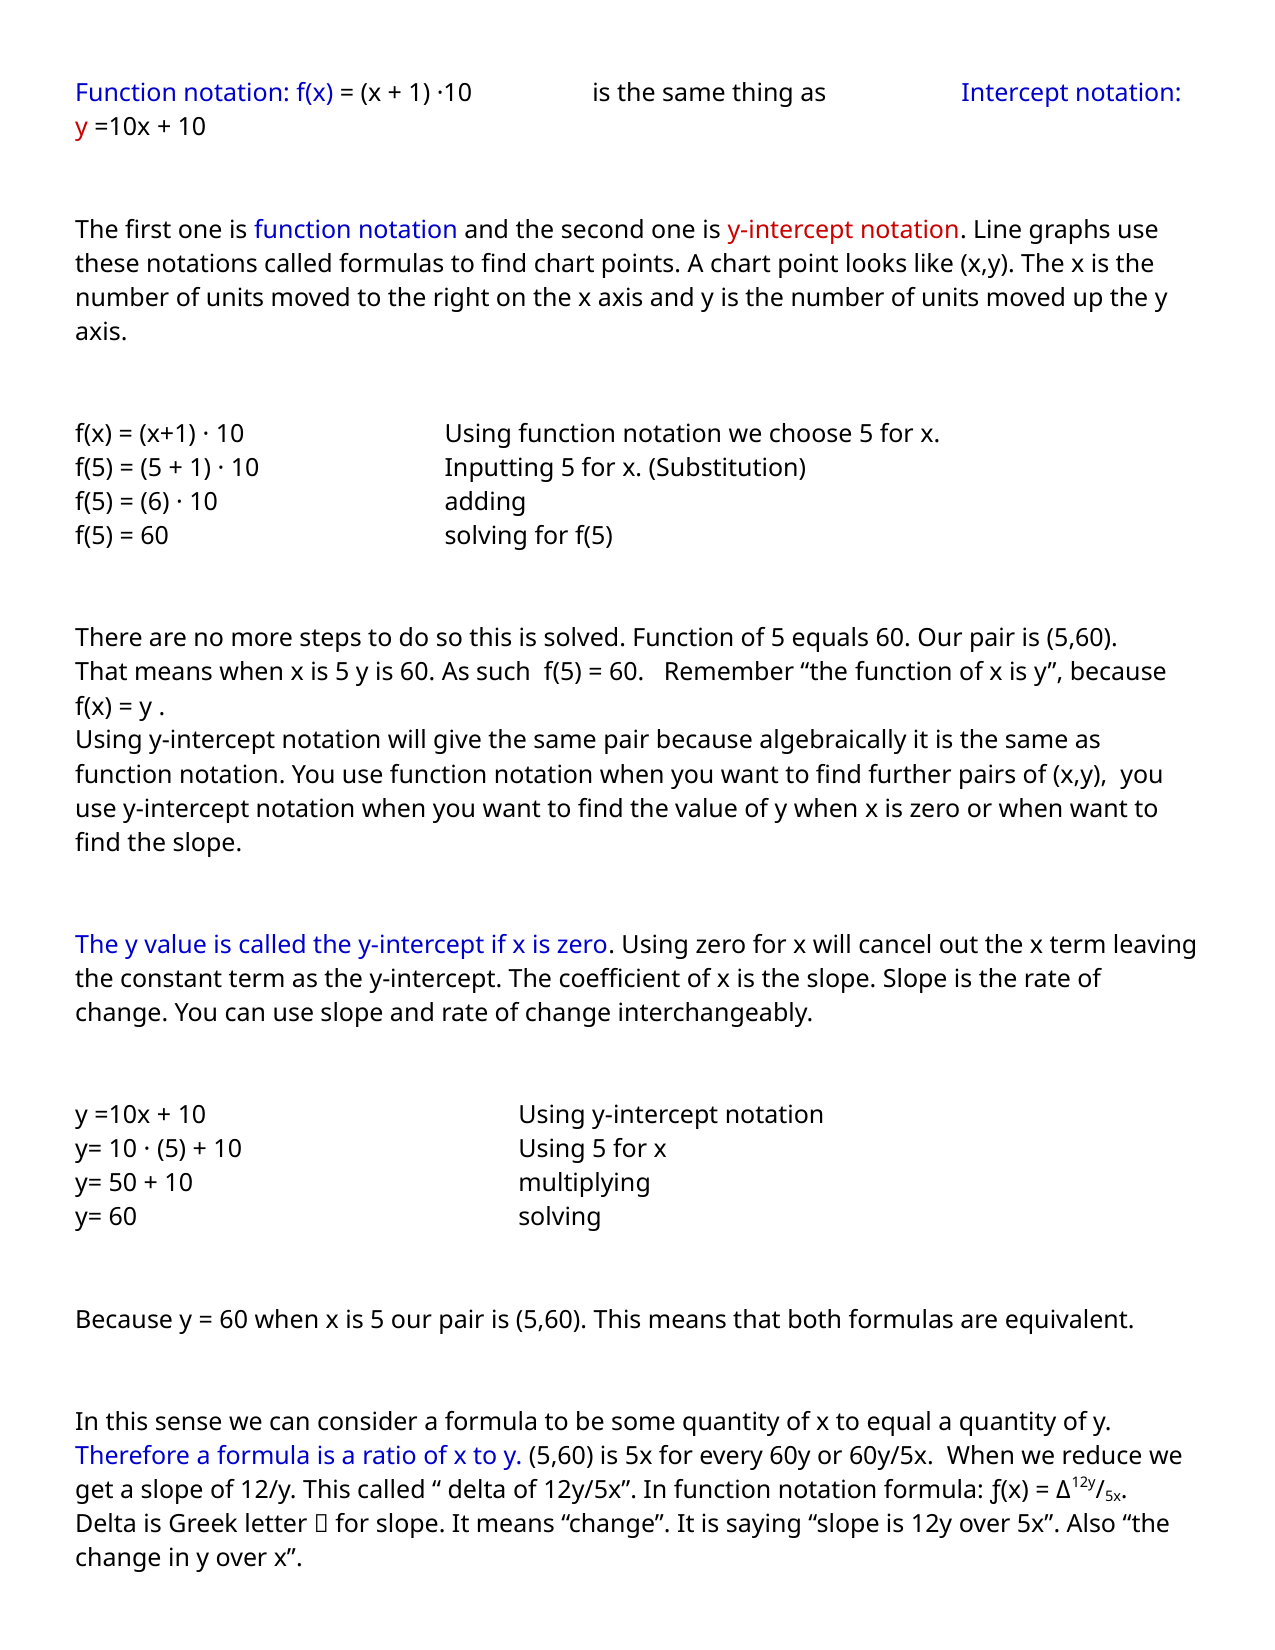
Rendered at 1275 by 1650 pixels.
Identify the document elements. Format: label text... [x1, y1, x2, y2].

text f(5) = 60 solving for f(5) [75, 518, 1200, 552]
text Function notation: f(x) = (x + 1) ·10 is the same thing as Intercept notation: y =10x + 10 [75, 75, 1200, 143]
text y= 50 + 10 multiplying [75, 1165, 1200, 1199]
text f(5) = (6) · 10 adding [75, 484, 1200, 518]
text y= 10 · (5) + 10 Using 5 for x [75, 1131, 1200, 1165]
text In this sense we can consider a formula to be some quantity of x to equal a quantity of y. Therefore a formula is a ratio of x to y. (5,60) is 5x for every 60y or 60y/5x. When we reduce we get a slope of 12/y. This called “ delta of 12y/5x”. In function notation formula: ƒ(x) = Δ12y/5x. Delta is Greek letter  for slope. It means “change”. It is saying “slope is 12y over 5x”. Also “the change in y over x”. [75, 1403, 1200, 1574]
text y =10x + 10 Using y-intercept notation [75, 1097, 1200, 1131]
text That means when x is 5 y is 60. As such f(5) = 60. Remember “the function of x is y”, because f(x) = y . [75, 654, 1200, 722]
text Because y = 60 when x is 5 our pair is (5,60). This means that both formulas are equivalent. [75, 1301, 1200, 1335]
text The y value is called the y-intercept if x is zero. Using zero for x will cancel out the x term leaving the constant term as the y-intercept. The coefficient of x is the slope. Slope is the rate of change. You can use slope and rate of change interchangeably. [75, 927, 1200, 1029]
text f(x) = (x+1) · 10 Using function notation we choose 5 for x. [75, 416, 1200, 450]
text y= 60 solving [75, 1199, 1200, 1233]
text f(5) = (5 + 1) · 10 Inputting 5 for x. (Substitution) [75, 450, 1200, 484]
text There are no more steps to do so this is solved. Function of 5 equals 60. Our pair is (5,60). [75, 620, 1200, 654]
text The first one is function notation and the second one is y-intercept notation. Line graphs use these notations called formulas to find chart points. A chart point looks like (x,y). The x is the number of units moved to the right on the x axis and y is the number of units moved up the y axis. [75, 211, 1200, 347]
text Using y-intercept notation will give the same pair because algebraically it is the same as function notation. You use function notation when you want to find further pairs of (x,y), you use y-intercept notation when you want to find the value of y when x is zero or when want to find the slope. [75, 722, 1200, 858]
